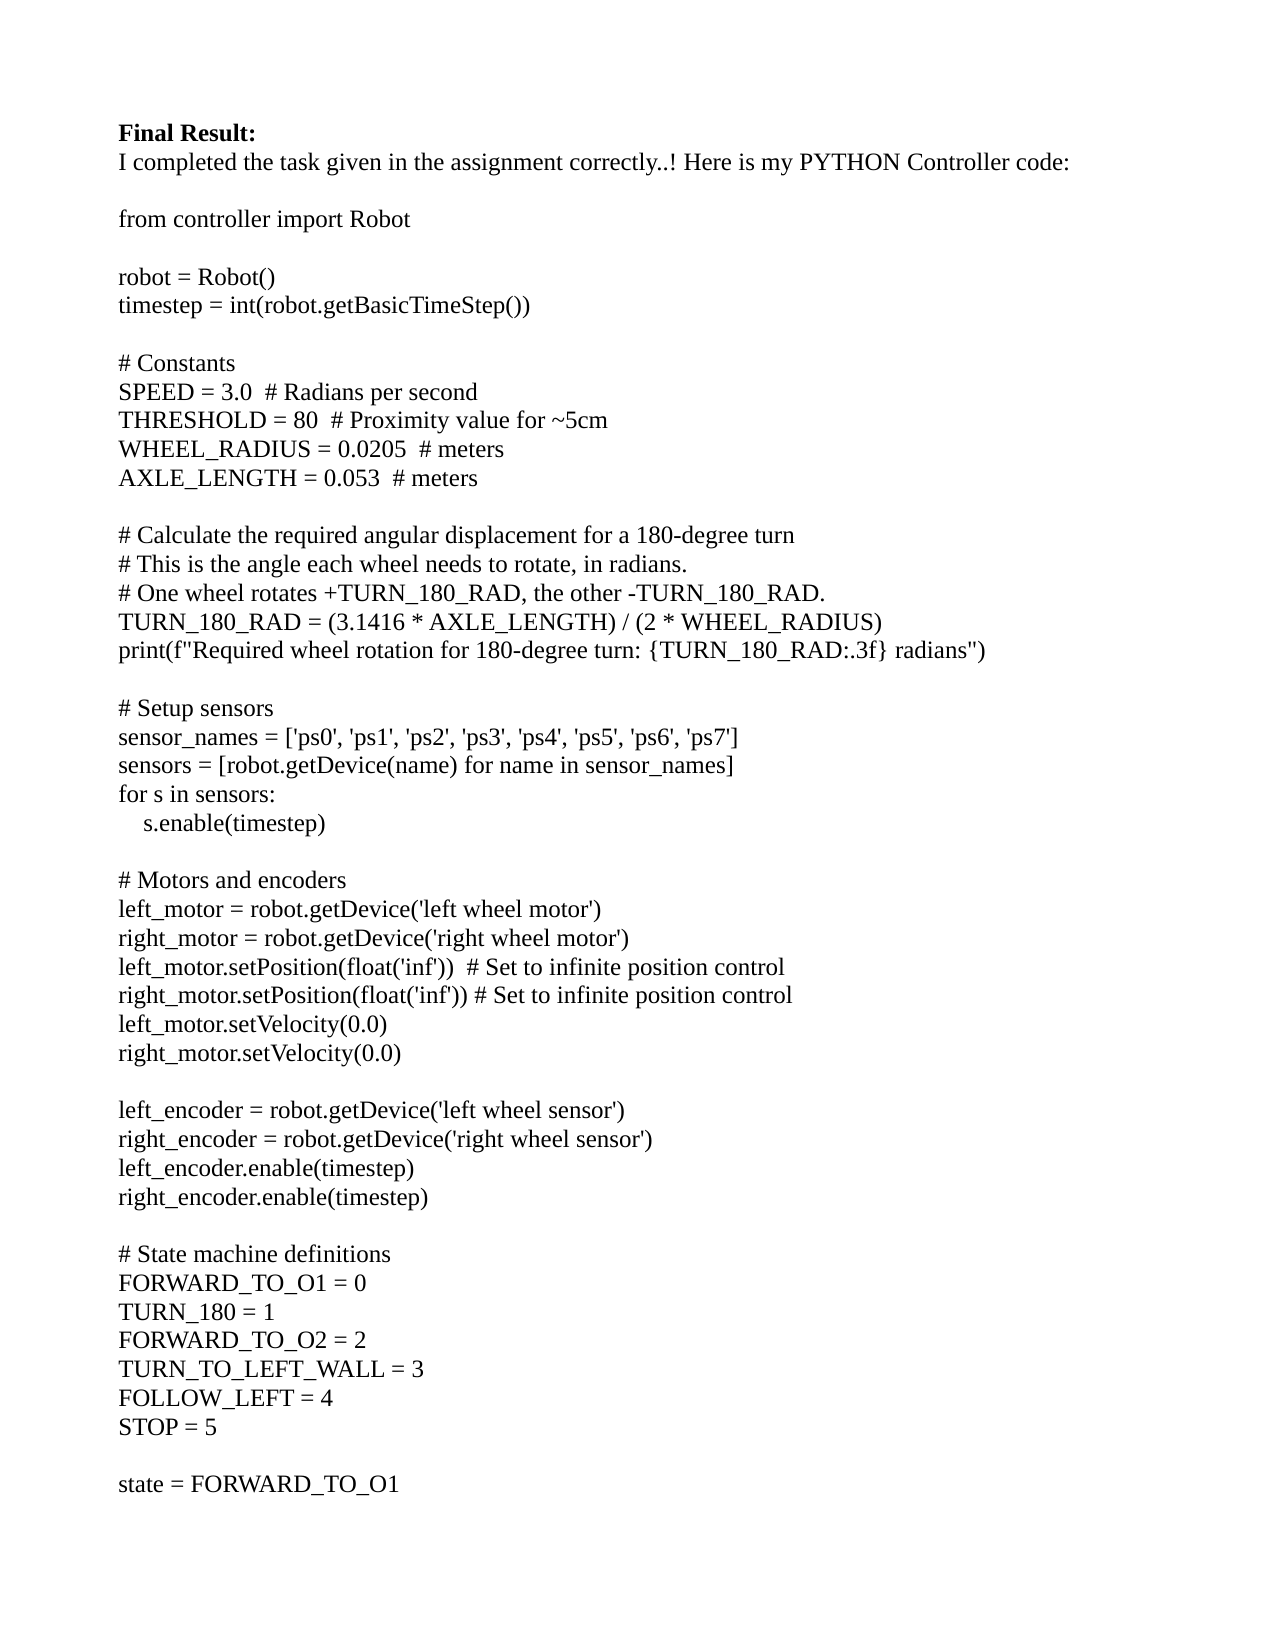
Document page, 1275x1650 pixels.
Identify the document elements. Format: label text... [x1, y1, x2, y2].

text sensor_names = ['ps0', 'ps1', 'ps2', 'ps3', 'ps4', 'ps5', 'ps6', 'ps7'] [118, 722, 1157, 751]
text right_motor = robot.getDevice('right wheel motor') [118, 923, 1157, 952]
text I completed the task given in the assignment correctly..! Here is my PYTHON Controller code: [118, 147, 1157, 204]
text right_motor.setVelocity(0.0) [118, 1038, 1157, 1067]
text FOLLOW_LEFT = 4 [118, 1383, 1157, 1412]
text left_encoder = robot.getDevice('left wheel sensor') [118, 1096, 1157, 1124]
text timestep = int(robot.getBasicTimeStep()) [118, 291, 1157, 319]
text print(f"Required wheel rotation for 180-degree turn: {TURN_180_RAD:.3f} radians") [118, 636, 1157, 664]
text left_motor.setPosition(float('inf')) # Set to infinite position control [118, 952, 1157, 981]
text AXLE_LENGTH = 0.053 # meters [118, 463, 1157, 492]
text right_encoder = robot.getDevice('right wheel sensor') [118, 1124, 1157, 1153]
text TURN_TO_LEFT_WALL = 3 [118, 1354, 1157, 1383]
text # One wheel rotates +TURN_180_RAD, the other -TURN_180_RAD. [118, 578, 1157, 607]
text WHEEL_RADIUS = 0.0205 # meters [118, 434, 1157, 463]
text TURN_180_RAD = (3.1416 * AXLE_LENGTH) / (2 * WHEEL_RADIUS) [118, 607, 1157, 636]
text STOP = 5 [118, 1412, 1157, 1441]
text state = FORWARD_TO_O1 [118, 1469, 1157, 1498]
text # State machine definitions [118, 1239, 1157, 1268]
text for s in sensors: [118, 779, 1157, 808]
text # This is the angle each wheel needs to rotate, in radians. [118, 549, 1157, 578]
text left_encoder.enable(timestep) [118, 1153, 1157, 1182]
text robot = Robot() [118, 262, 1157, 291]
text right_encoder.enable(timestep) [118, 1182, 1157, 1211]
text FORWARD_TO_O2 = 2 [118, 1326, 1157, 1354]
text # Constants [118, 348, 1157, 377]
text s.enable(timestep) [118, 808, 1157, 837]
text # Motors and encoders [118, 866, 1157, 894]
text left_motor = robot.getDevice('left wheel motor') [118, 894, 1157, 923]
text Final Result: [118, 118, 1157, 147]
text from controller import Robot [118, 204, 1157, 233]
text sensors = [robot.getDevice(name) for name in sensor_names] [118, 751, 1157, 779]
text left_motor.setVelocity(0.0) [118, 1009, 1157, 1038]
text FORWARD_TO_O1 = 0 [118, 1268, 1157, 1297]
text right_motor.setPosition(float('inf')) # Set to infinite position control [118, 981, 1157, 1009]
text TURN_180 = 1 [118, 1297, 1157, 1326]
text # Calculate the required angular displacement for a 180-degree turn [118, 521, 1157, 549]
text THRESHOLD = 80 # Proximity value for ~5cm [118, 406, 1157, 434]
text # Setup sensors [118, 693, 1157, 722]
text SPEED = 3.0 # Radians per second [118, 377, 1157, 406]
